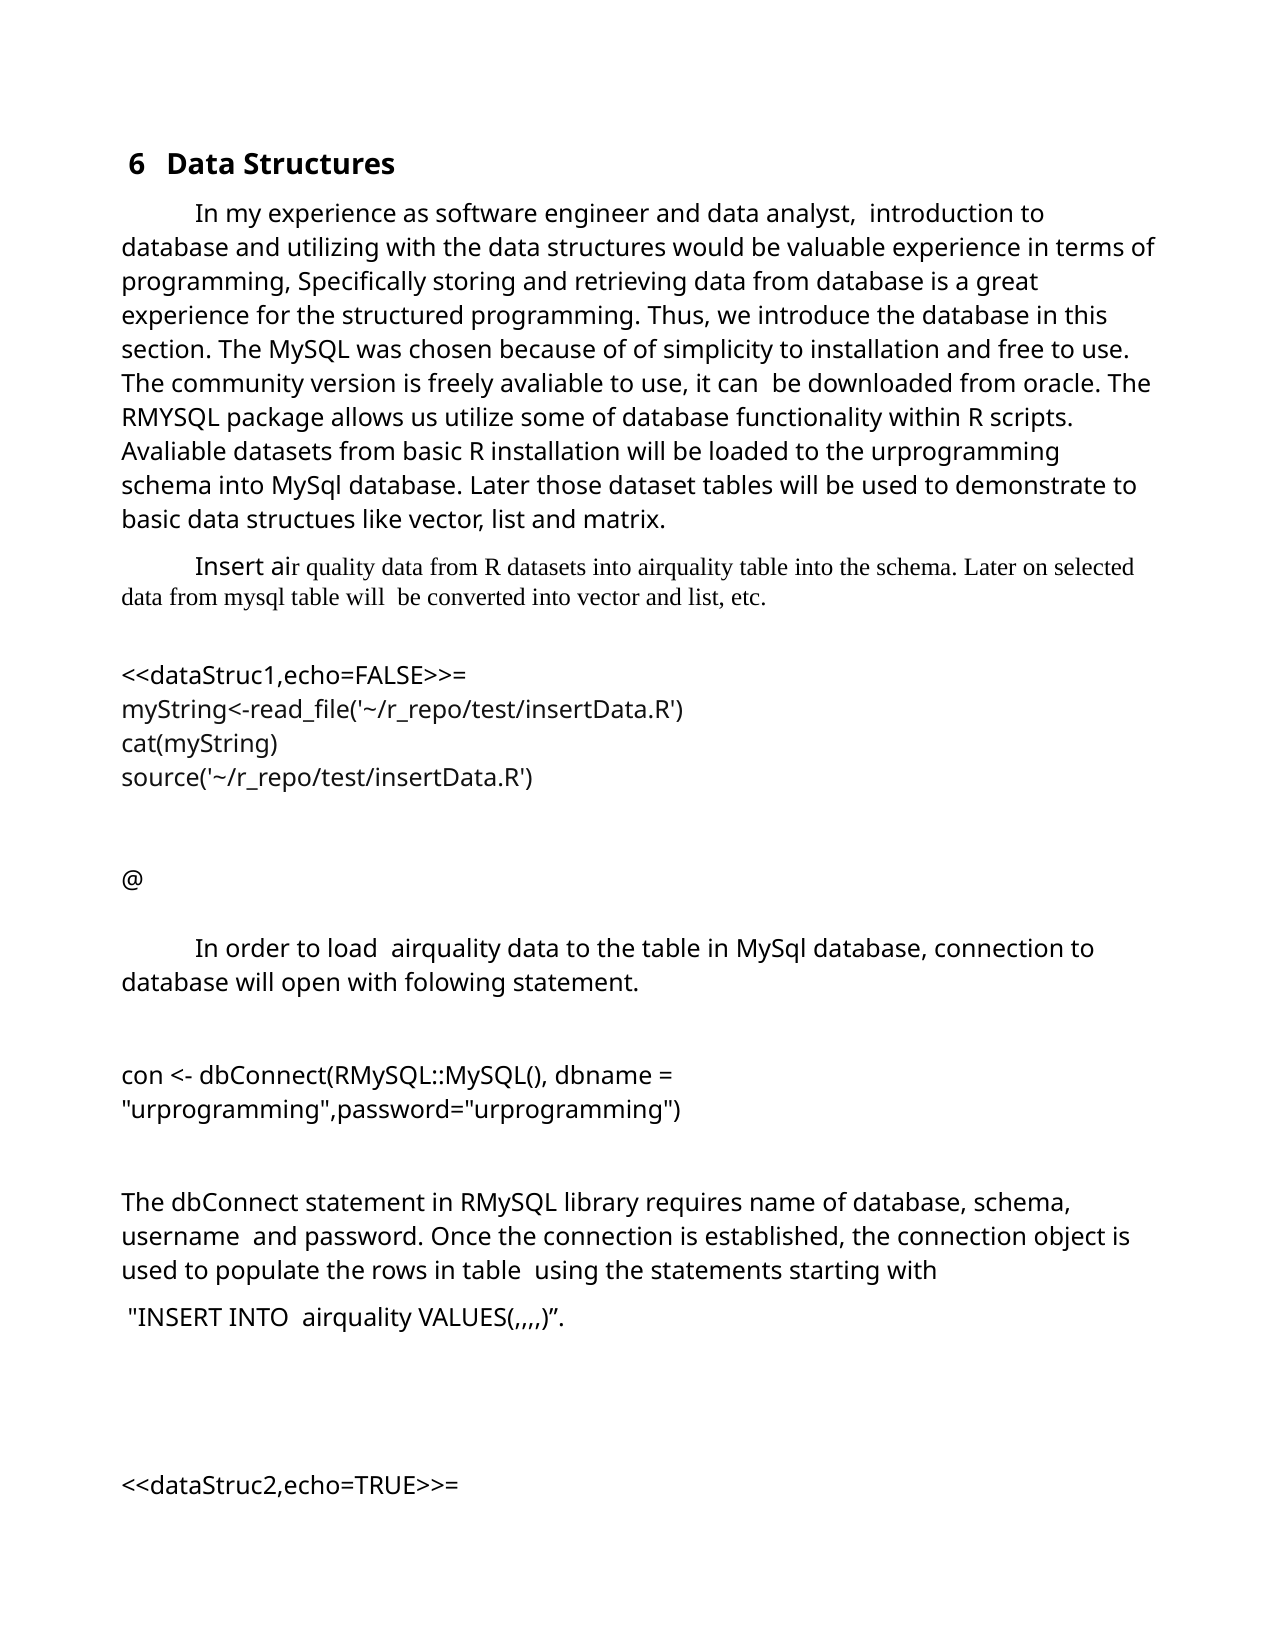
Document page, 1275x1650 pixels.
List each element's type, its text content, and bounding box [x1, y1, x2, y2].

subtitle Data Structures [121, 143, 1158, 183]
text In order to load airquality data to the table in MySql database, connection to database will open with folowing statement. [121, 930, 1158, 998]
text Insert air quality data from R datasets into airquality table into the schema. Later on selected data from mysql table will be converted into vector and list, etc. [121, 548, 1158, 611]
text <<dataStruc2,echo=TRUE>>= [121, 1468, 1158, 1502]
text The dbConnect statement in RMySQL library requires name of database, schema, username and password. Once the connection is established, the connection object is used to populate the rows in table using the statements starting with [121, 1185, 1158, 1287]
text <<dataStruc1,echo=FALSE>>= [121, 658, 1158, 692]
text cat(myString) [121, 726, 1158, 760]
text In my experience as software engineer and data analyst, introduction to database and utilizing with the data structures would be valuable experience in terms of programming, Specifically storing and retrieving data from database is a great experience for the structured programming. Thus, we introduce the database in this section. The MySQL was chosen because of of simplicity to installation and free to use. The community version is freely avaliable to use, it can be downloaded from oracle. The RMYSQL package allows us utilize some of database functionality within R scripts. Avaliable datasets from basic R installation will be loaded to the urprogramming schema into MySql database. Later those dataset tables will be used to demonstrate to basic data structues like vector, list and matrix. [121, 195, 1158, 536]
text source('~/r_repo/test/insertData.R') [121, 760, 1158, 794]
text @ [121, 862, 1158, 896]
text "INSERT INTO airquality VALUES(,,,,)”. [121, 1299, 1158, 1333]
text con <- dbConnect(RMySQL::MySQL(), dbname = "urprogramming",password="urprogramming") [121, 1057, 1158, 1126]
text myString<-read_file('~/r_repo/test/insertData.R') [121, 692, 1158, 726]
